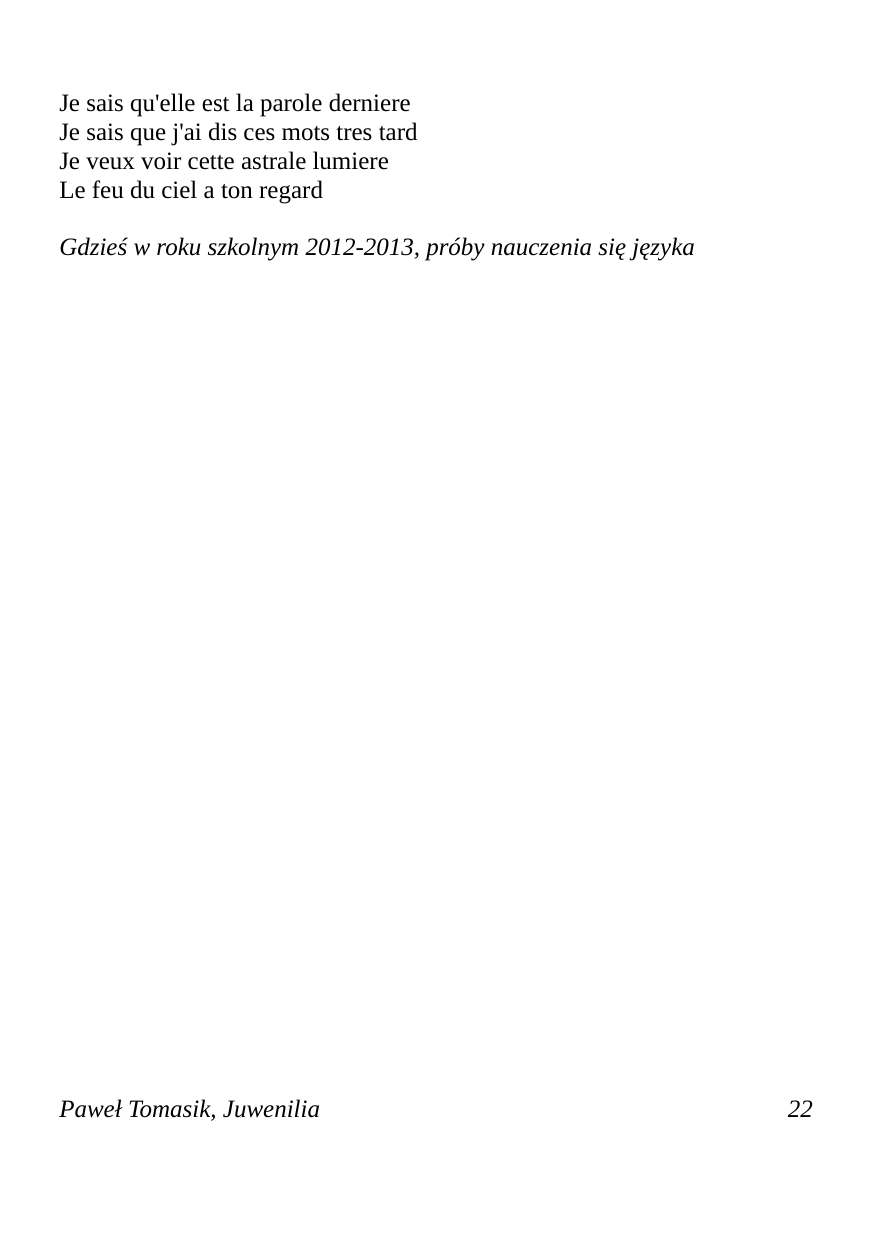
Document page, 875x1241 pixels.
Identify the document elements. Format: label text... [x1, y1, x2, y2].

text Je veux voir cette astrale lumiere [59, 146, 815, 175]
text Je sais que j'ai dis ces mots tres tard [59, 117, 815, 146]
text Le feu du ciel a ton regard [59, 175, 815, 203]
text Je sais qu'elle est la parole derniere [59, 88, 815, 117]
text Gdzieś w roku szkolnym 2012-2013, próby nauczenia się języka [59, 232, 815, 261]
